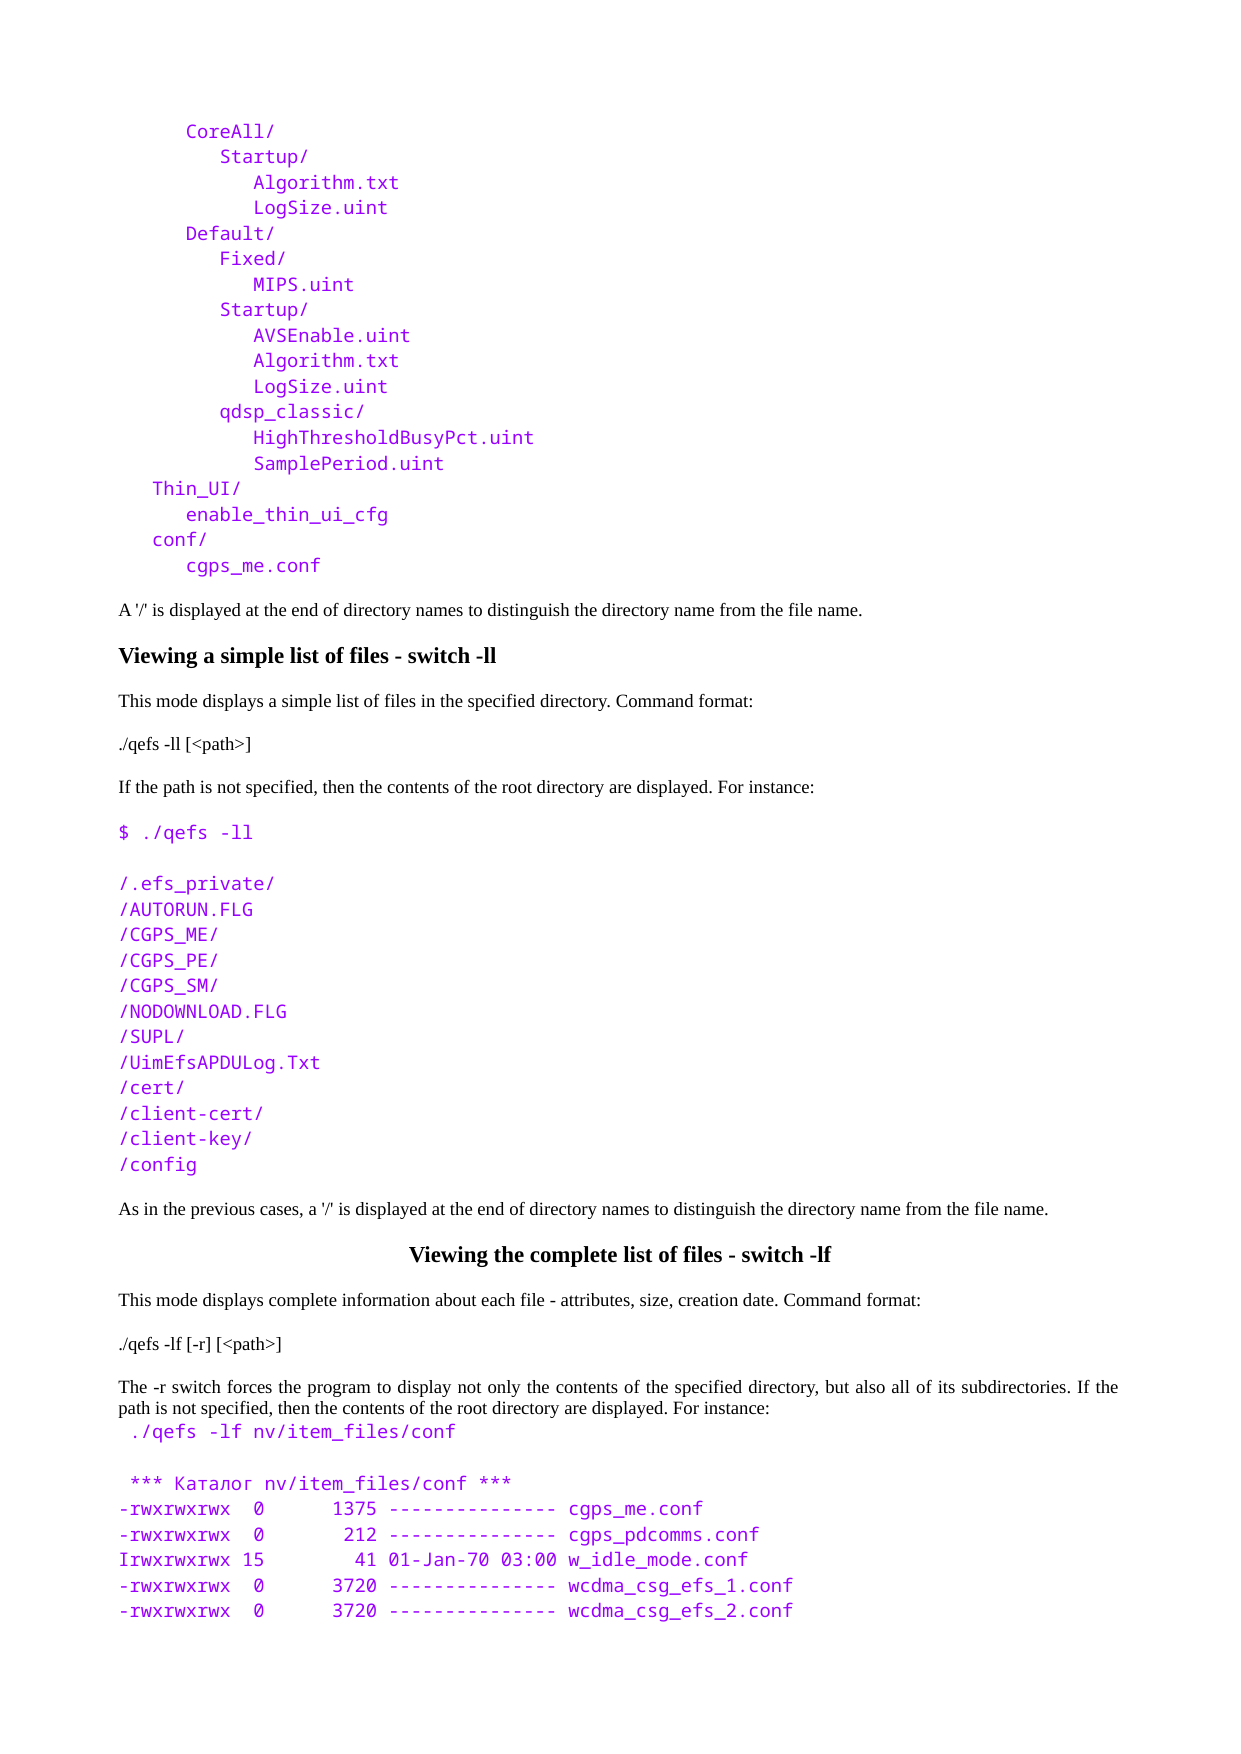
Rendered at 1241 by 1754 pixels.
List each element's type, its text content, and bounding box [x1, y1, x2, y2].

text LogSize.uint [118, 373, 1122, 399]
text LogSize.uint [118, 195, 1122, 220]
text qdsp_classic/ [118, 399, 1122, 424]
text Irwxrwxrwx 15 41 01-Jan-70 03:00 w_idle_mode.conf [118, 1546, 1122, 1572]
text /config [118, 1151, 1122, 1177]
text /UimEfsAPDULog.Txt [118, 1049, 1122, 1075]
text ./qefs -ll [<path>] [118, 733, 1122, 755]
text Algorithm.txt [118, 169, 1122, 195]
text -rwxrwxrwx 0 212 --------------- cgps_pdcomms.conf [118, 1521, 1122, 1546]
text Default/ [118, 220, 1122, 246]
text /CGPS_SM/ [118, 973, 1122, 998]
text /AUTORUN.FLG [118, 896, 1122, 922]
text ./qefs -lf [-r] [<path>] [118, 1332, 1122, 1354]
text MIPS.uint [118, 271, 1122, 297]
text As in the previous cases, a '/' is displayed at the end of directory names to distinguish the directory name from the file name. [118, 1198, 1122, 1220]
text HighThresholdBusyPct.uint [118, 424, 1122, 450]
text enable_thin_ui_cfg [118, 501, 1122, 526]
text *** Каталог nv/item_files/conf *** [118, 1470, 1122, 1495]
text /SUPL/ [118, 1024, 1122, 1049]
text AVSEnable.uint [118, 322, 1122, 348]
text conf/ [118, 526, 1122, 552]
text Startup/ [118, 144, 1122, 169]
text /client-key/ [118, 1126, 1122, 1151]
text /.efs_private/ [118, 871, 1122, 896]
text Viewing a simple list of files - switch -ll [118, 642, 1122, 668]
text The -r switch forces the program to display not only the contents of the specified directory, but also all of its subdirectories. If the path is not specified, then the contents of the root directory are displayed. For instance: [118, 1376, 1122, 1419]
text Fixed/ [118, 246, 1122, 271]
text -rwxrwxrwx 0 3720 --------------- wcdma_csg_efs_1.conf [118, 1572, 1122, 1597]
text Thin_UI/ [118, 475, 1122, 501]
text -rwxrwxrwx 0 3720 --------------- wcdma_csg_efs_2.conf [118, 1597, 1122, 1623]
text SamplePeriod.uint [118, 450, 1122, 475]
text If the path is not specified, then the contents of the root directory are displayed. For instance: [118, 776, 1122, 798]
text This mode displays complete information about each file - attributes, size, creation date. Command format: [118, 1289, 1122, 1311]
text CoreAll/ [118, 118, 1122, 144]
text cgps_me.conf [118, 552, 1122, 577]
text /NODOWNLOAD.FLG [118, 998, 1122, 1024]
text /CGPS_ME/ [118, 922, 1122, 947]
text Startup/ [118, 297, 1122, 322]
text This mode displays a simple list of files in the specified directory. Command format: [118, 690, 1122, 712]
text Viewing the complete list of files - switch -lf [118, 1241, 1122, 1268]
text ./qefs -lf nv/item_files/conf [118, 1419, 1122, 1444]
text /CGPS_PE/ [118, 947, 1122, 973]
text A '/' is displayed at the end of directory names to distinguish the directory name from the file name. [118, 599, 1122, 621]
text Algorithm.txt [118, 348, 1122, 373]
text /client-cert/ [118, 1100, 1122, 1126]
text $ ./qefs -ll [118, 819, 1122, 845]
text /cert/ [118, 1075, 1122, 1100]
text -rwxrwxrwx 0 1375 --------------- cgps_me.conf [118, 1495, 1122, 1521]
